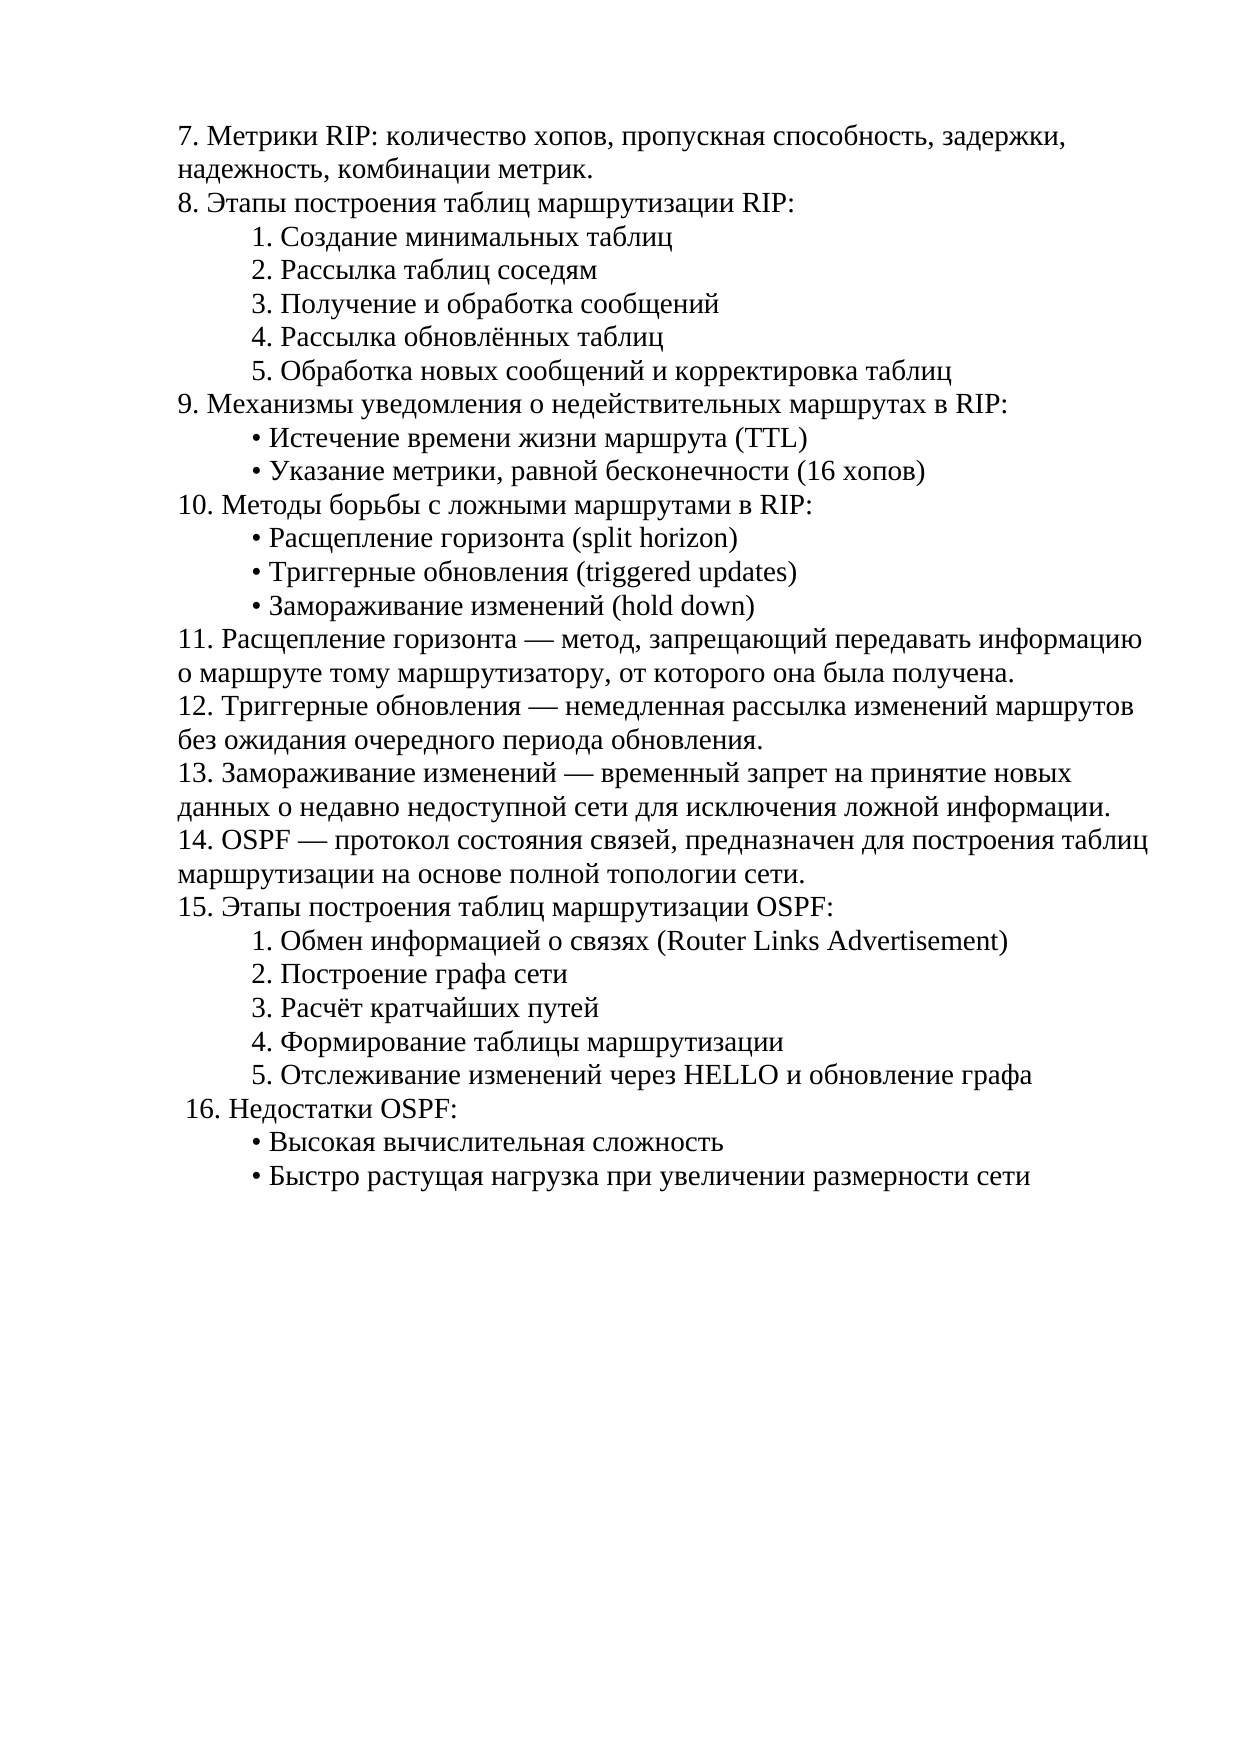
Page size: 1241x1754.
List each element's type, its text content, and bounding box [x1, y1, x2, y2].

text 14. OSPF — протокол состояния связей, предназначен для построения таблиц маршрутизации на основе полной топологии сети. [177, 822, 1152, 889]
text 8. Этапы построения таблиц маршрутизации RIP: [177, 185, 1152, 219]
text 4. Рассылка обновлённых таблиц [177, 319, 1152, 353]
text 1. Обмен информацией о связях (Router Links Advertisement) [177, 923, 1152, 957]
text • Триггерные обновления (triggered updates) [177, 554, 1152, 588]
text • Истечение времени жизни маршрута (TTL) [177, 420, 1152, 453]
text • Указание метрики, равной бесконечности (16 хопов) [177, 453, 1152, 487]
text 3. Расчёт кратчайших путей [177, 990, 1152, 1024]
text 5. Обработка новых сообщений и корректировка таблиц [177, 353, 1152, 386]
text 2. Рассылка таблиц соседям [177, 252, 1152, 286]
text 3. Получение и обработка сообщений [177, 286, 1152, 319]
text 12. Триггерные обновления — немедленная рассылка изменений маршрутов без ожидания очередного периода обновления. [177, 688, 1152, 755]
text • Быстро растущая нагрузка при увеличении размерности сети [177, 1158, 1152, 1191]
text 16. Недостатки OSPF: [177, 1091, 1152, 1124]
text 13. Замораживание изменений — временный запрет на принятие новых данных о недавно недоступной сети для исключения ложной информации. [177, 755, 1152, 822]
text 15. Этапы построения таблиц маршрутизации OSPF: [177, 889, 1152, 923]
text 10. Методы борьбы с ложными маршрутами в RIP: [177, 487, 1152, 521]
text 2. Построение графа сети [177, 957, 1152, 990]
text • Расщепление горизонта (split horizon) [177, 521, 1152, 554]
text 11. Расщепление горизонта — метод, запрещающий передавать информацию о маршруте тому маршрутизатору, от которого она была получена. [177, 621, 1152, 688]
text 4. Формирование таблицы маршрутизации [177, 1024, 1152, 1057]
text • Высокая вычислительная сложность [177, 1124, 1152, 1158]
text 5. Отслеживание изменений через HELLO и обновление графа [177, 1057, 1152, 1091]
text 7. Метрики RIP: количество хопов, пропускная способность, задержки, надежность, комбинации метрик. [177, 118, 1152, 185]
text 1. Создание минимальных таблиц [177, 219, 1152, 252]
text • Замораживание изменений (hold down) [177, 588, 1152, 621]
text 9. Механизмы уведомления о недействительных маршрутах в RIP: [177, 386, 1152, 420]
